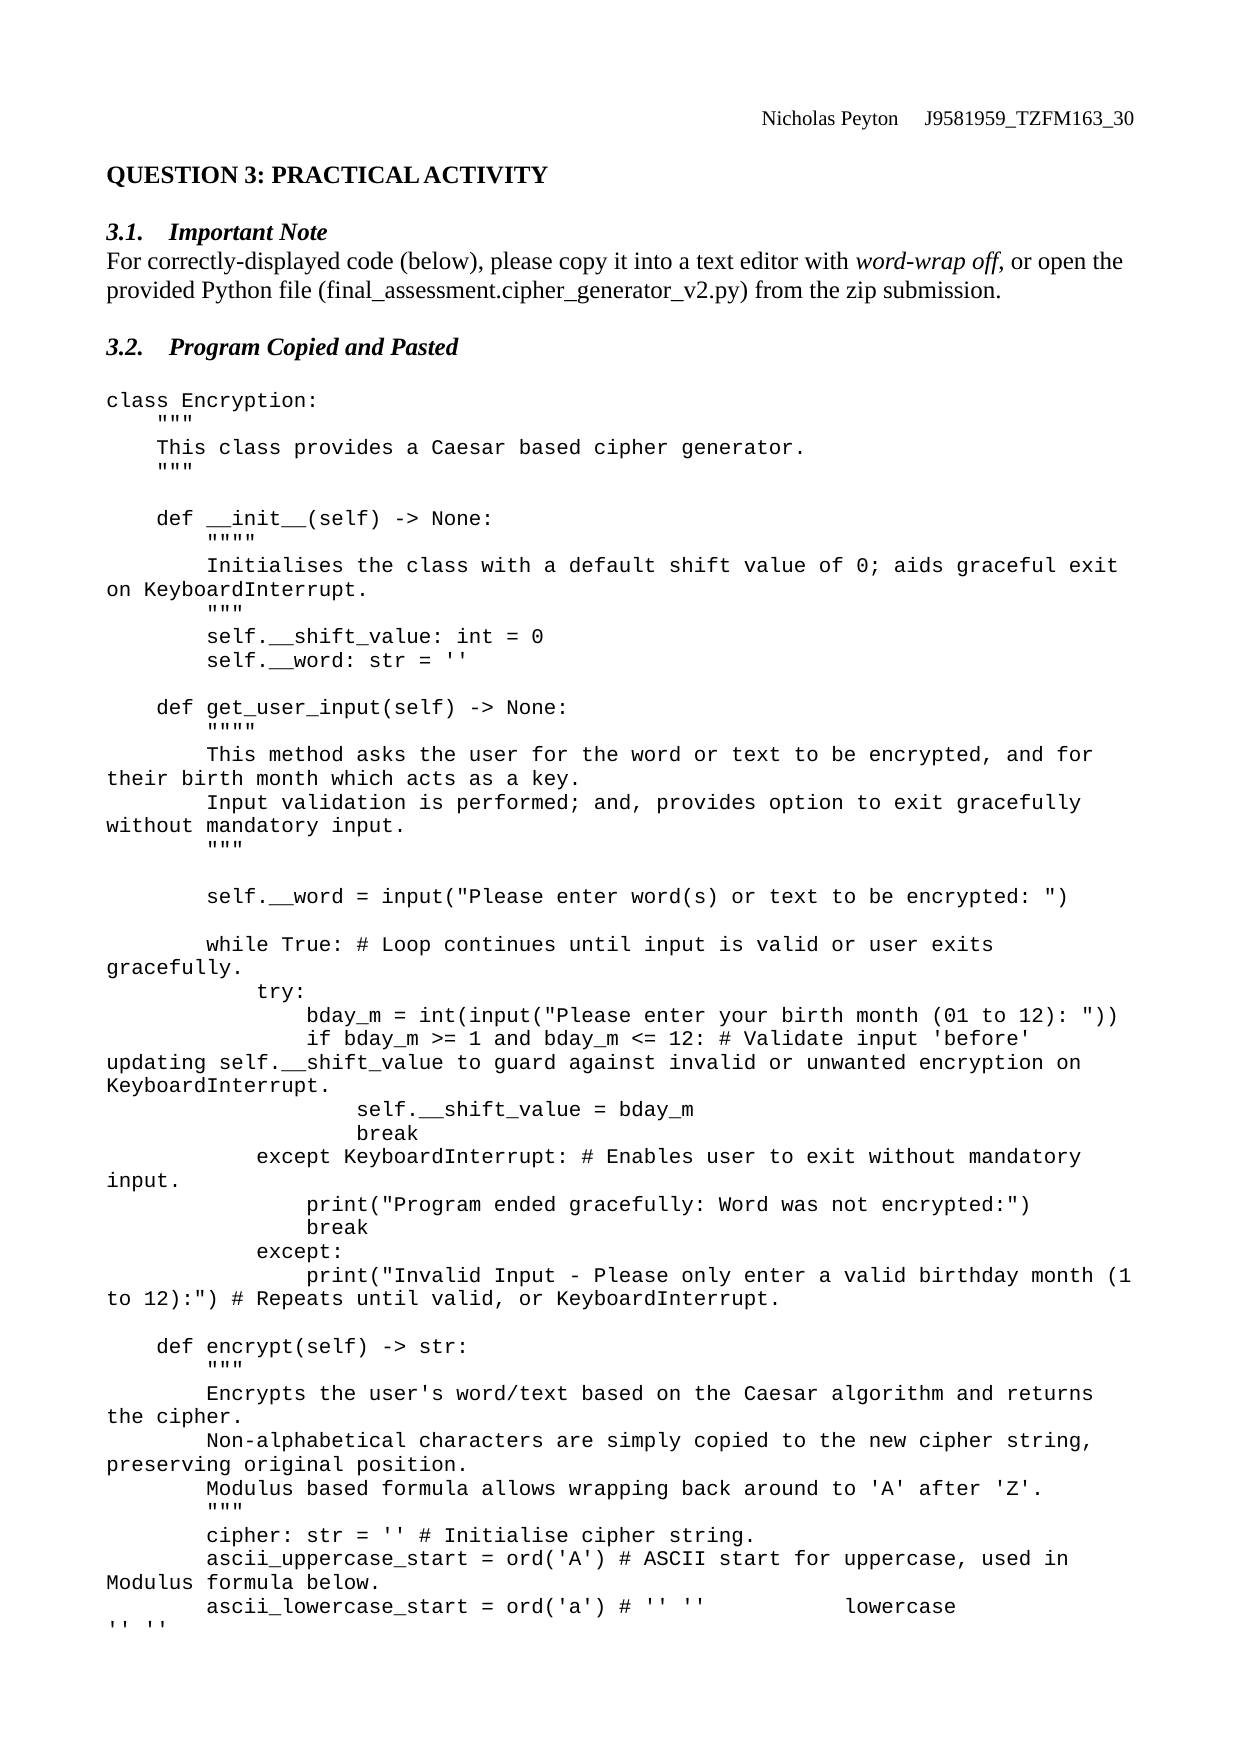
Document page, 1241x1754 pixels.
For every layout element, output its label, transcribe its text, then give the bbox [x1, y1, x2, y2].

text try: [106, 981, 1134, 1004]
text def __init__(self) -> None: [106, 508, 1134, 532]
text """ [106, 839, 1134, 863]
text while True: # Loop continues until input is valid or user exits gracefully. [106, 934, 1134, 981]
text Modulus based formula allows wrapping back around to 'A' after 'Z'. [106, 1477, 1134, 1501]
text QUESTION 3: PRACTICAL ACTIVITY [106, 160, 1134, 188]
text print("Invalid Input - Please only enter a valid birthday month (1 to 12):") # Repeats until valid, or KeyboardInterrupt. [106, 1265, 1134, 1312]
text Encrypts the user's word/text based on the Caesar algorithm and returns the cipher. [106, 1383, 1134, 1430]
text This class provides a Caesar based cipher generator. [106, 437, 1134, 461]
text For correctly-displayed code (below), please copy it into a text editor with word-wrap off, or open the provided Python file (final_assessment.cipher_generator_v2.py) from the zip submission. [106, 246, 1134, 303]
text """ [106, 1359, 1134, 1383]
text bday_m = int(input("Please enter your birth month (01 to 12): ")) [106, 1004, 1134, 1028]
text break [106, 1217, 1134, 1241]
text break [106, 1123, 1134, 1146]
text """ [106, 1501, 1134, 1525]
text def get_user_input(self) -> None: [106, 697, 1134, 721]
text ascii_lowercase_start = ord('a') # '' '' lowercase '' '' [106, 1596, 1134, 1643]
text class Encryption: [106, 390, 1134, 413]
text This method asks the user for the word or text to be encrypted, and for their birth month which acts as a key. [106, 744, 1134, 792]
text self.__shift_value: int = 0 [106, 626, 1134, 650]
text except KeyboardInterrupt: # Enables user to exit without mandatory input. [106, 1146, 1134, 1194]
text 3.2. Program Copied and Pasted [106, 332, 1134, 361]
text self.__word = input("Please enter word(s) or text to be encrypted: ") [106, 886, 1134, 910]
text cipher: str = '' # Initialise cipher string. [106, 1525, 1134, 1548]
text def encrypt(self) -> str: [106, 1336, 1134, 1359]
text except: [106, 1241, 1134, 1265]
text Non-alphabetical characters are simply copied to the new cipher string, preserving original position. [106, 1430, 1134, 1477]
text """ [106, 413, 1134, 437]
text self.__word: str = '' [106, 650, 1134, 673]
text Input validation is performed; and, provides option to exit gracefully without mandatory input. [106, 792, 1134, 839]
text """" [106, 721, 1134, 744]
text ascii_uppercase_start = ord('A') # ASCII start for uppercase, used in Modulus formula below. [106, 1548, 1134, 1596]
text """" [106, 532, 1134, 555]
text print("Program ended gracefully: Word was not encrypted:") [106, 1194, 1134, 1217]
text self.__shift_value = bday_m [106, 1099, 1134, 1123]
text if bday_m >= 1 and bday_m <= 12: # Validate input 'before' updating self.__shift_value to guard against invalid or unwanted encryption on KeyboardInterrupt. [106, 1028, 1134, 1099]
text """ [106, 461, 1134, 484]
text 3.1. Important Note [106, 217, 1134, 246]
text """ [106, 603, 1134, 626]
text Initialises the class with a default shift value of 0; aids graceful exit on KeyboardInterrupt. [106, 555, 1134, 603]
